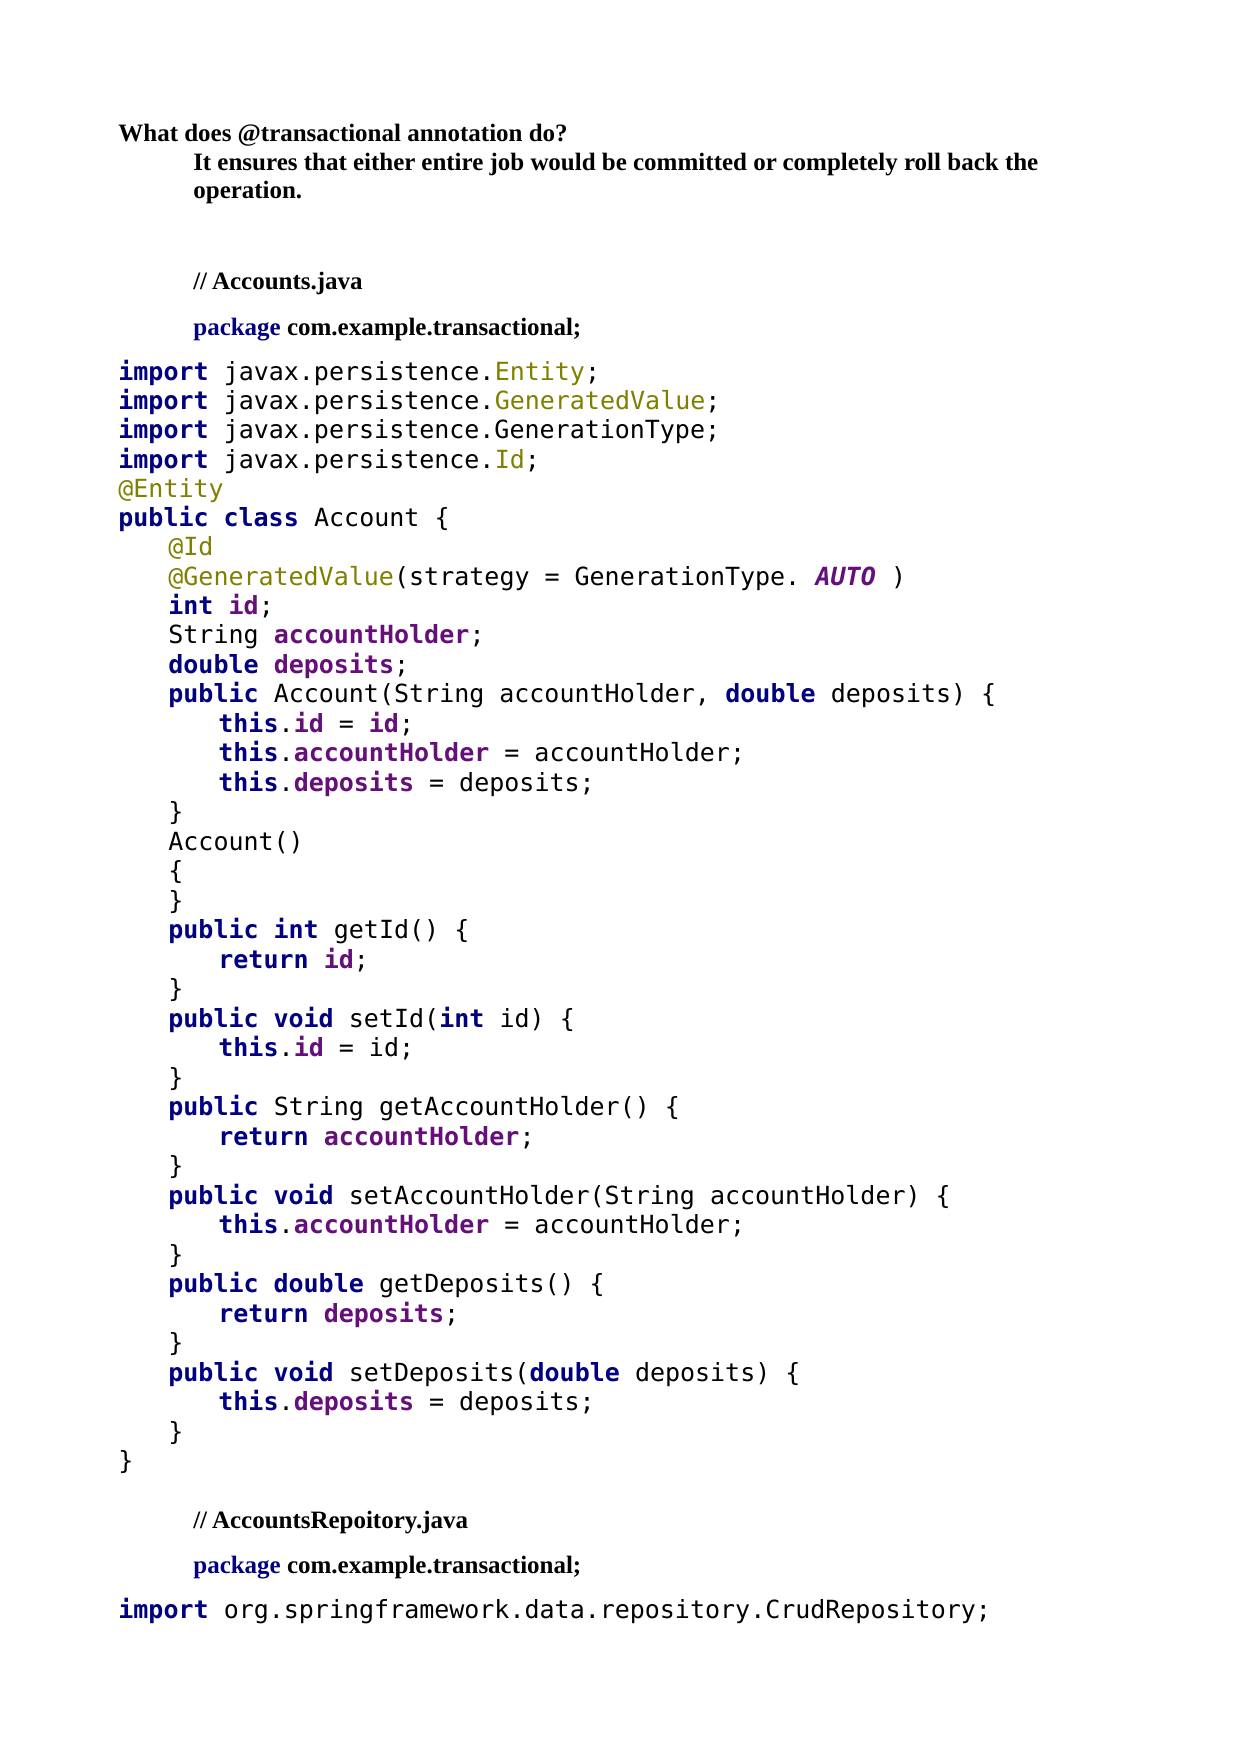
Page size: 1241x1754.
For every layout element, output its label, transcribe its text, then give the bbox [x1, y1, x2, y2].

text return accountHolder; [118, 1122, 1122, 1151]
text { [118, 857, 1122, 886]
text this.id = id; [118, 1033, 1122, 1063]
text double deposits; [118, 650, 1122, 680]
text public int getId() { [118, 916, 1122, 945]
text } [118, 974, 1122, 1004]
text return id; [118, 945, 1122, 974]
text // Accounts.java [193, 266, 1122, 295]
text } [118, 1240, 1122, 1269]
text import javax.persistence.Entity; [118, 357, 1122, 386]
text import org.springframework.data.repository.CrudRepository; [118, 1596, 1122, 1625]
text public double getDeposits() { [118, 1269, 1122, 1299]
text package com.example.transactional; [193, 1550, 1122, 1579]
text @Id [118, 532, 1122, 562]
text this.deposits = deposits; [118, 1387, 1122, 1417]
text } [118, 886, 1122, 916]
text It ensures that either entire job would be committed or completely roll back the operation. [193, 147, 1122, 204]
text this.accountHolder = accountHolder; [118, 1210, 1122, 1240]
text } [118, 1446, 1122, 1475]
text import javax.persistence.GeneratedValue; [118, 386, 1122, 416]
text } [118, 1328, 1122, 1358]
text // AccountsRepoitory.java [193, 1505, 1122, 1533]
text public class Account { [118, 503, 1122, 532]
text } [118, 798, 1122, 827]
text @Entity [118, 474, 1122, 503]
text package com.example.transactional; [193, 312, 1122, 341]
text public void setDeposits(double deposits) { [118, 1358, 1122, 1387]
text } [118, 1151, 1122, 1181]
text return deposits; [118, 1299, 1122, 1328]
text Account() [118, 827, 1122, 857]
text int id; [118, 591, 1122, 621]
text public void setAccountHolder(String accountHolder) { [118, 1181, 1122, 1210]
text public Account(String accountHolder, double deposits) { [118, 680, 1122, 709]
text What does @transactional annotation do? [118, 118, 1122, 147]
text this.id = id; [118, 709, 1122, 739]
text this.deposits = deposits; [118, 768, 1122, 798]
text import javax.persistence.Id; [118, 445, 1122, 474]
text this.accountHolder = accountHolder; [118, 739, 1122, 768]
text String accountHolder; [118, 621, 1122, 650]
text @GeneratedValue(strategy = GenerationType. AUTO ) [118, 562, 1122, 591]
text } [118, 1417, 1122, 1446]
text import javax.persistence.GenerationType; [118, 416, 1122, 445]
text public String getAccountHolder() { [118, 1092, 1122, 1122]
text public void setId(int id) { [118, 1004, 1122, 1033]
text } [118, 1063, 1122, 1092]
